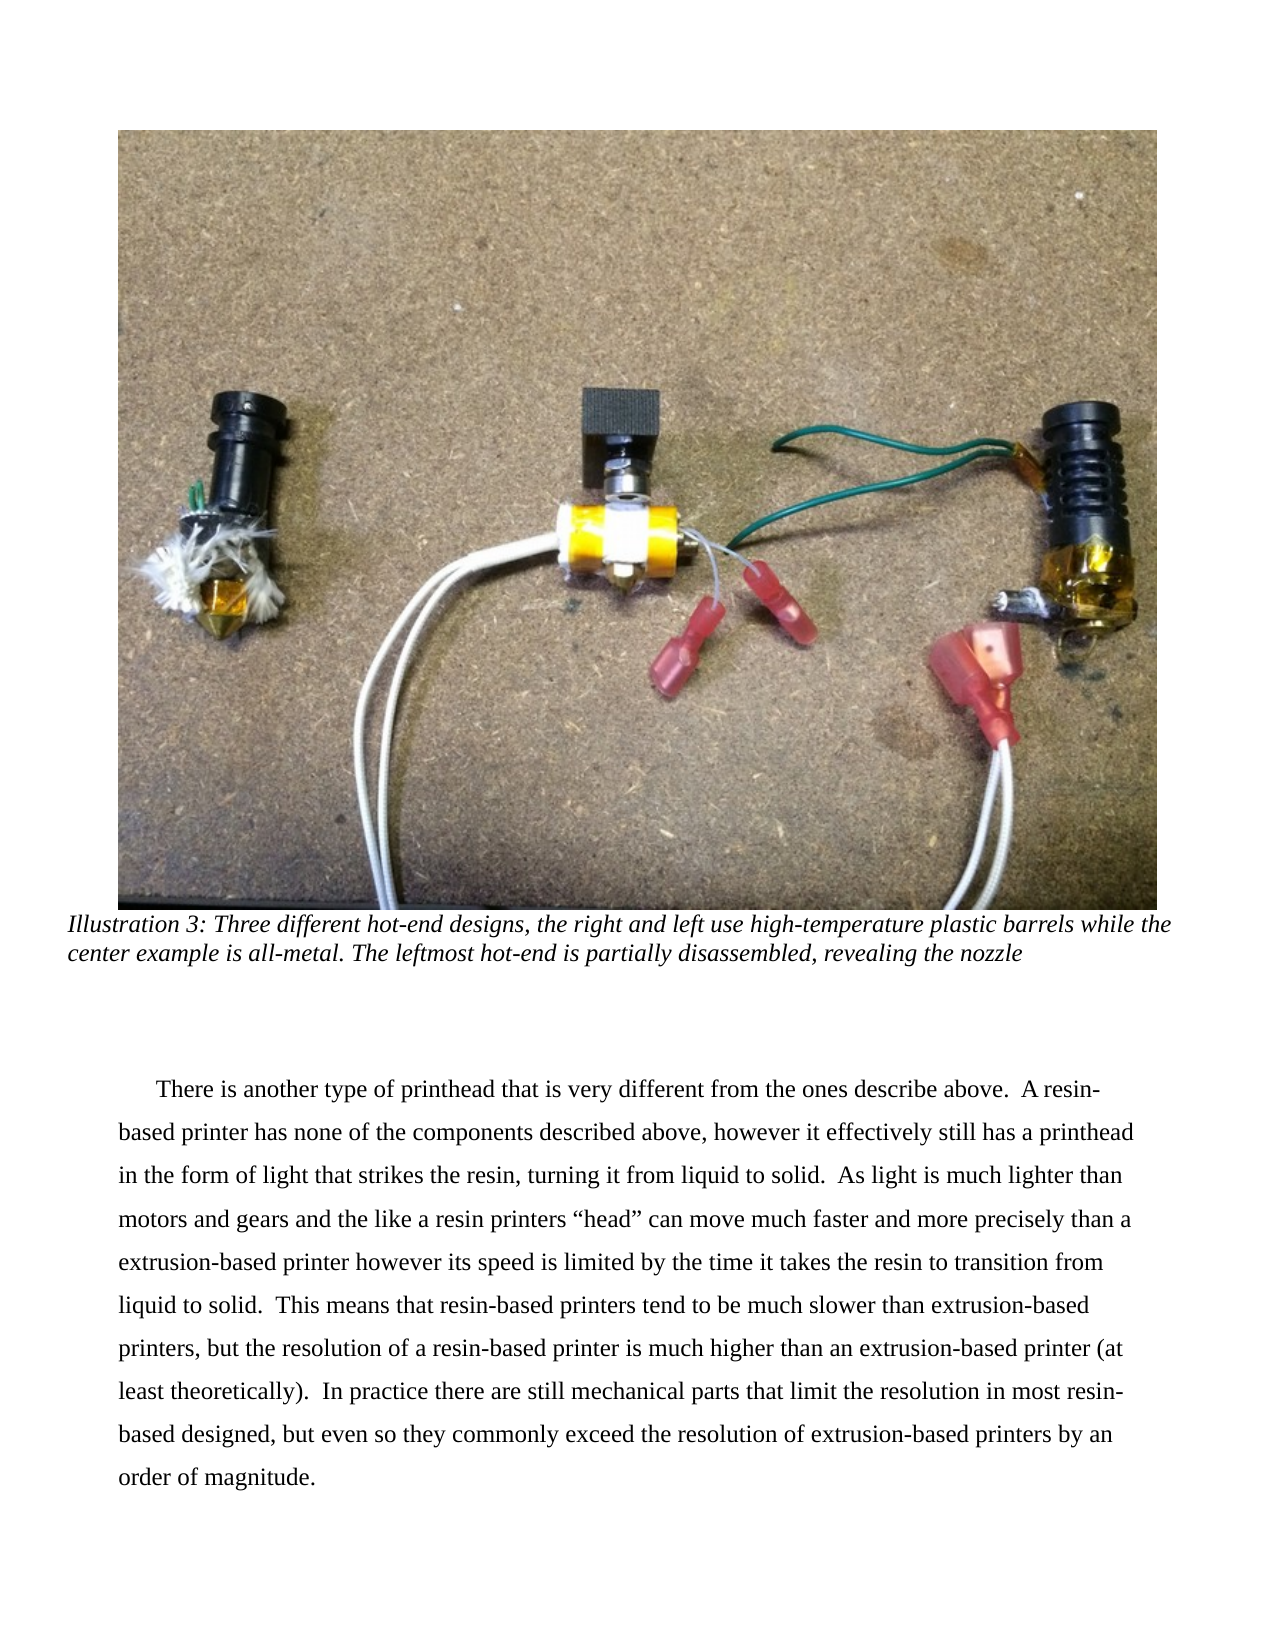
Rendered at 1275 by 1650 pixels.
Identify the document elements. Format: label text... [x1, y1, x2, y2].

picture [118, 130, 1157, 910]
text There is another type of printhead that is very different from the ones describe above. A resin-based printer has none of the components described above, however it effectively still has a printhead in the form of light that strikes the resin, turning it from liquid to solid. As light is much lighter than motors and gears and the like a resin printers “head” can move much faster and more precisely than a extrusion-based printer however its speed is limited by the time it takes the resin to transition from liquid to solid. This means that resin-based printers tend to be much slower than extrusion-based printers, but the resolution of a resin-based printer is much higher than an extrusion-based printer (at least theoretically). In practice there are still mechanical parts that limit the resolution in most resin-based designed, but even so they commonly exceed the resolution of extrusion-based printers by an order of magnitude. [118, 1074, 1157, 1491]
text Illustration 3: Three different hot-end designs, the right and left use high-temperature plastic barrels while the center example is all-metal. The leftmost hot-end is partially disassembled, revealing the nozzle [67, 131, 1208, 967]
